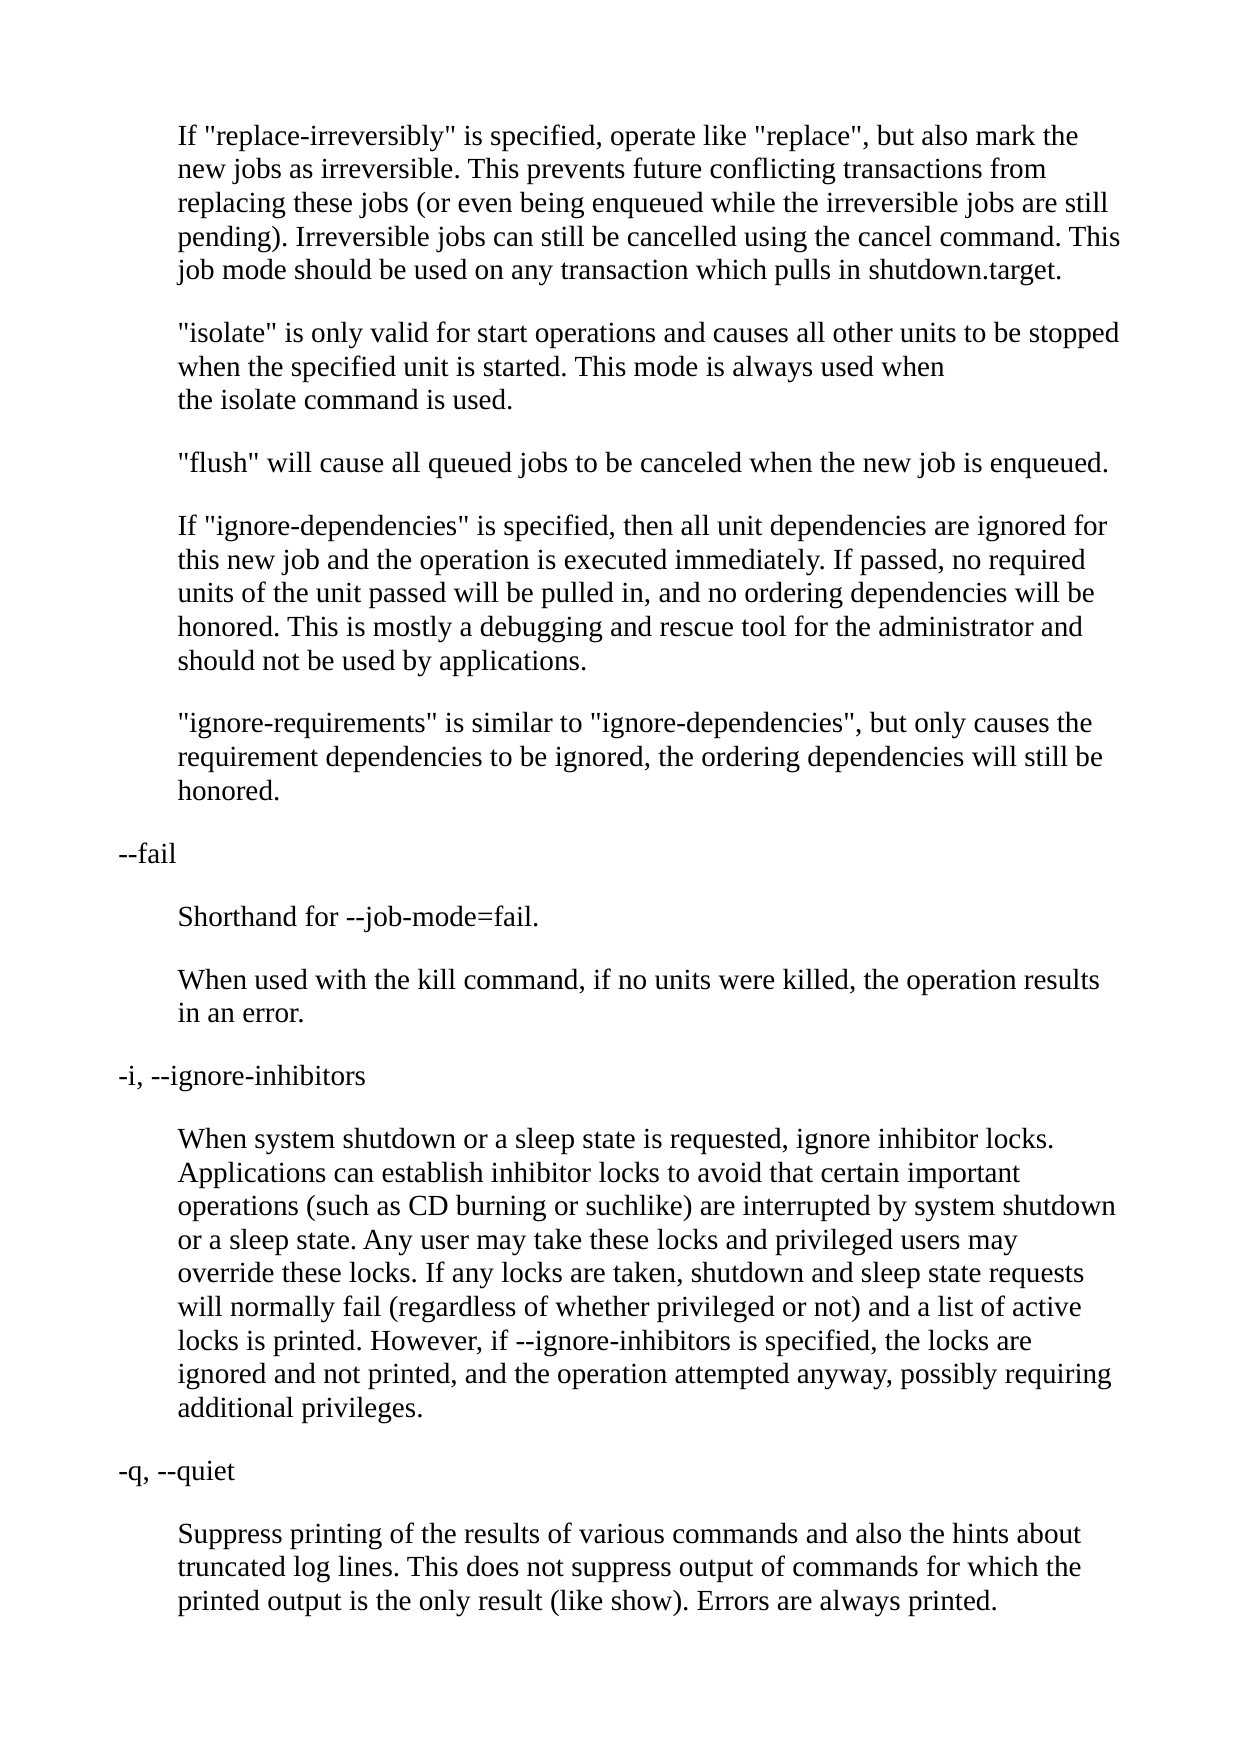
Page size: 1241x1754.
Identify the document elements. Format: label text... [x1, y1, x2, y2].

list If "replace-irreversibly" is specified, operate like "replace", but also mark the new jobs as irreversible. This prevents future conflicting transactions from replacing these jobs (or even being enqueued while the irreversible jobs are still pending). Irreversible jobs can still be cancelled using the cancel command. This job mode should be used on any transaction which pulls in shutdown.target. [177, 118, 1122, 286]
subtitle -q, --quiet [118, 1453, 1122, 1486]
list "flush" will cause all queued jobs to be canceled when the new job is enqueued. [177, 445, 1122, 479]
list Suppress printing of the results of various commands and also the hints about truncated log lines. This does not suppress output of commands for which the printed output is the only result (like show). Errors are always printed. [177, 1516, 1122, 1616]
list When system shutdown or a sleep state is requested, ignore inhibitor locks. Applications can establish inhibitor locks to avoid that certain important operations (such as CD burning or suchlike) are interrupted by system shutdown or a sleep state. Any user may take these locks and privileged users may override these locks. If any locks are taken, shutdown and sleep state requests will normally fail (regardless of whether privileged or not) and a list of active locks is printed. However, if --ignore-inhibitors is specified, the locks are ignored and not printed, and the operation attempted anyway, possibly requiring additional privileges. [177, 1121, 1122, 1423]
list "ignore-requirements" is similar to "ignore-dependencies", but only causes the requirement dependencies to be ignored, the ordering dependencies will still be honored. [177, 706, 1122, 806]
list "isolate" is only valid for start operations and causes all other units to be stopped when the specified unit is started. This mode is always used when the isolate command is used. [177, 315, 1122, 416]
list When used with the kill command, if no units were killed, the operation results in an error. [177, 962, 1122, 1029]
list Shorthand for --job-mode=fail. [177, 899, 1122, 932]
list If "ignore-dependencies" is specified, then all unit dependencies are ignored for this new job and the operation is executed immediately. If passed, no required units of the unit passed will be pulled in, and no ordering dependencies will be honored. This is mostly a debugging and rescue tool for the administrator and should not be used by applications. [177, 508, 1122, 676]
subtitle --fail [118, 836, 1122, 869]
subtitle -i, --ignore-inhibitors [118, 1058, 1122, 1092]
